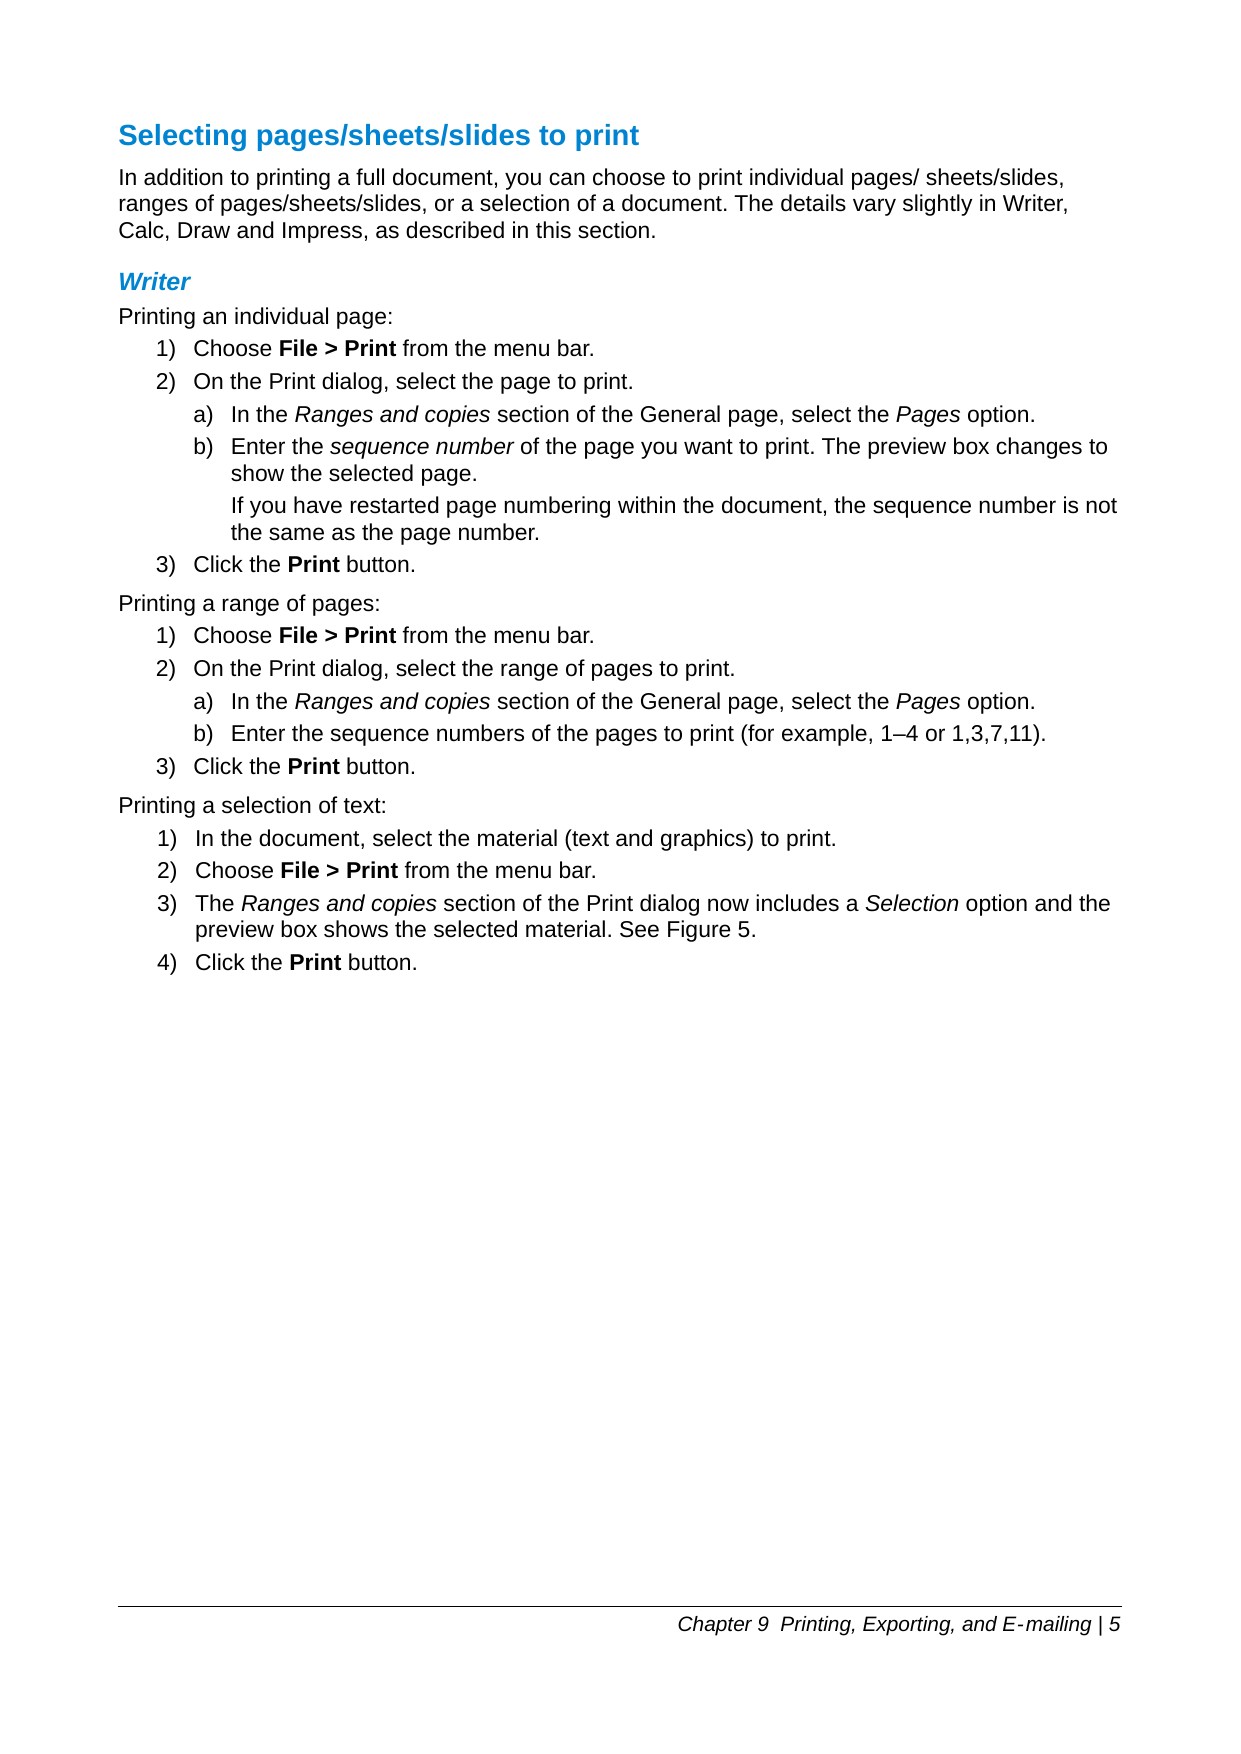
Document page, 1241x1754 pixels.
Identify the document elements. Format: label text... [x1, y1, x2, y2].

list Choose File > Print from the menu bar. [156, 335, 1122, 362]
list Enter the sequence numbers of the pages to print (for example, 1–4 or 1,3,7,11). [193, 720, 1122, 747]
list If you have restarted page numbering within the document, the sequence number is not the same as the page number. [231, 492, 1122, 545]
list Printing a range of pages: [118, 590, 1122, 616]
list Choose File > Print from the menu bar. [177, 857, 1122, 883]
list In the Ranges and copies section of the General page, select the Pages option. [193, 401, 1122, 427]
list Printing a selection of text: [118, 792, 1122, 818]
list In the document, select the material (text and graphics) to print. [177, 824, 1122, 851]
subtitle Writer [118, 267, 1122, 296]
list Printing an individual page: [118, 303, 1122, 329]
subtitle Selecting pages/sheets/slides to print [118, 118, 1122, 152]
list Click the Print button. [156, 551, 1122, 577]
list The Ranges and copies section of the Print dialog now includes a Selection option and the preview box shows the selected material. See Figure 249. [177, 890, 1122, 942]
list Click the Print button. [177, 949, 1122, 975]
list On the Print dialog, select the page to print. [156, 368, 1122, 394]
list On the Print dialog, select the range of pages to print. [156, 655, 1122, 681]
list Enter the sequence number of the page you want to print. The preview box changes to show the selected page. [193, 433, 1122, 486]
list In the Ranges and copies section of the General page, select the Pages option. [193, 688, 1122, 714]
text In addition to printing a full document, you can choose to print individual pages/ sheets/slides, ranges of pages/sheets/slides, or a selection of a document. The details vary slightly in Writer, Calc, Draw and Impress, as described in this section. [118, 164, 1122, 243]
list Click the Print button. [156, 753, 1122, 779]
list Choose File > Print from the menu bar. [156, 622, 1122, 649]
